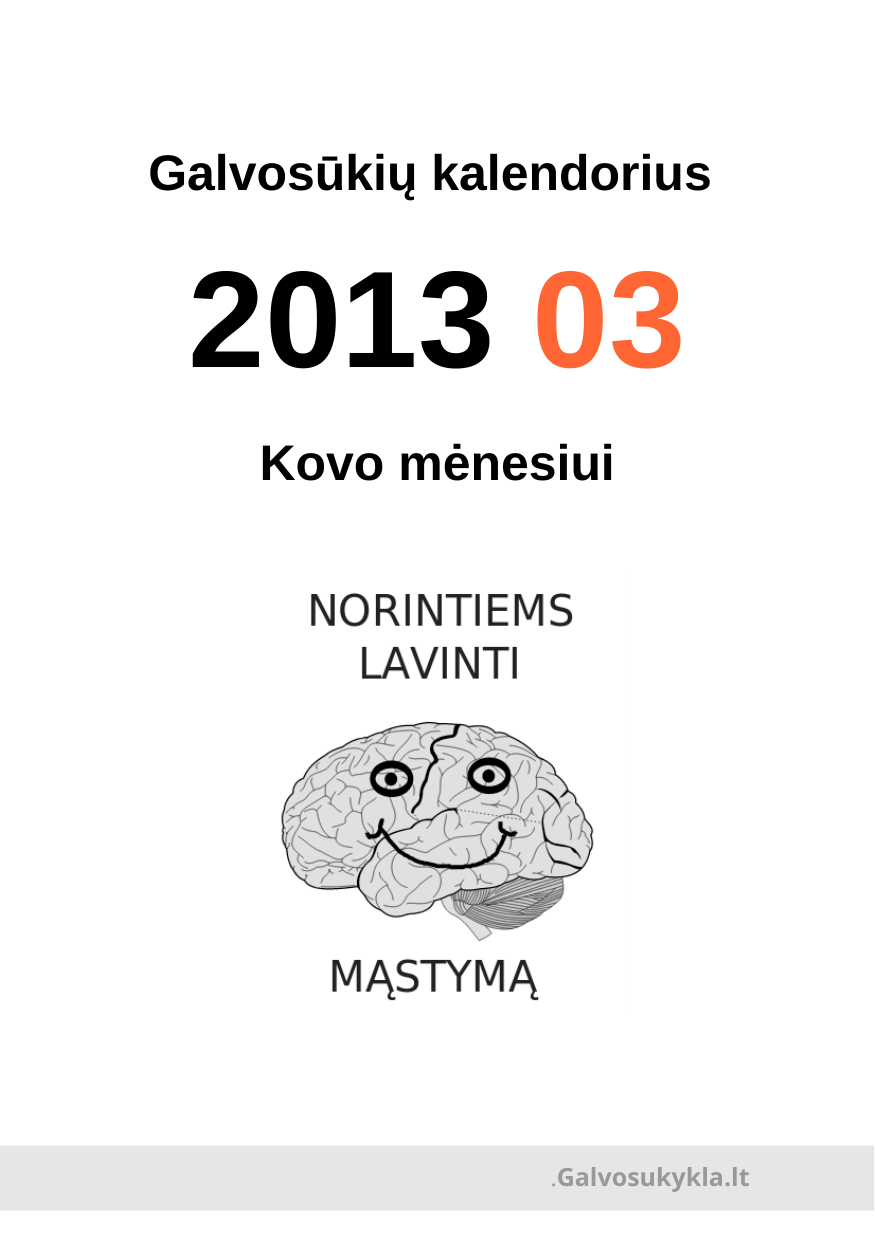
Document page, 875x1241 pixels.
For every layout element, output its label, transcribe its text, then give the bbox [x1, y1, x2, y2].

subtitle Kovo mėnesiui [118, 434, 756, 491]
subtitle Galvosūkių kalendorius [69, 143, 805, 201]
subtitle 2013 03 [118, 238, 756, 396]
